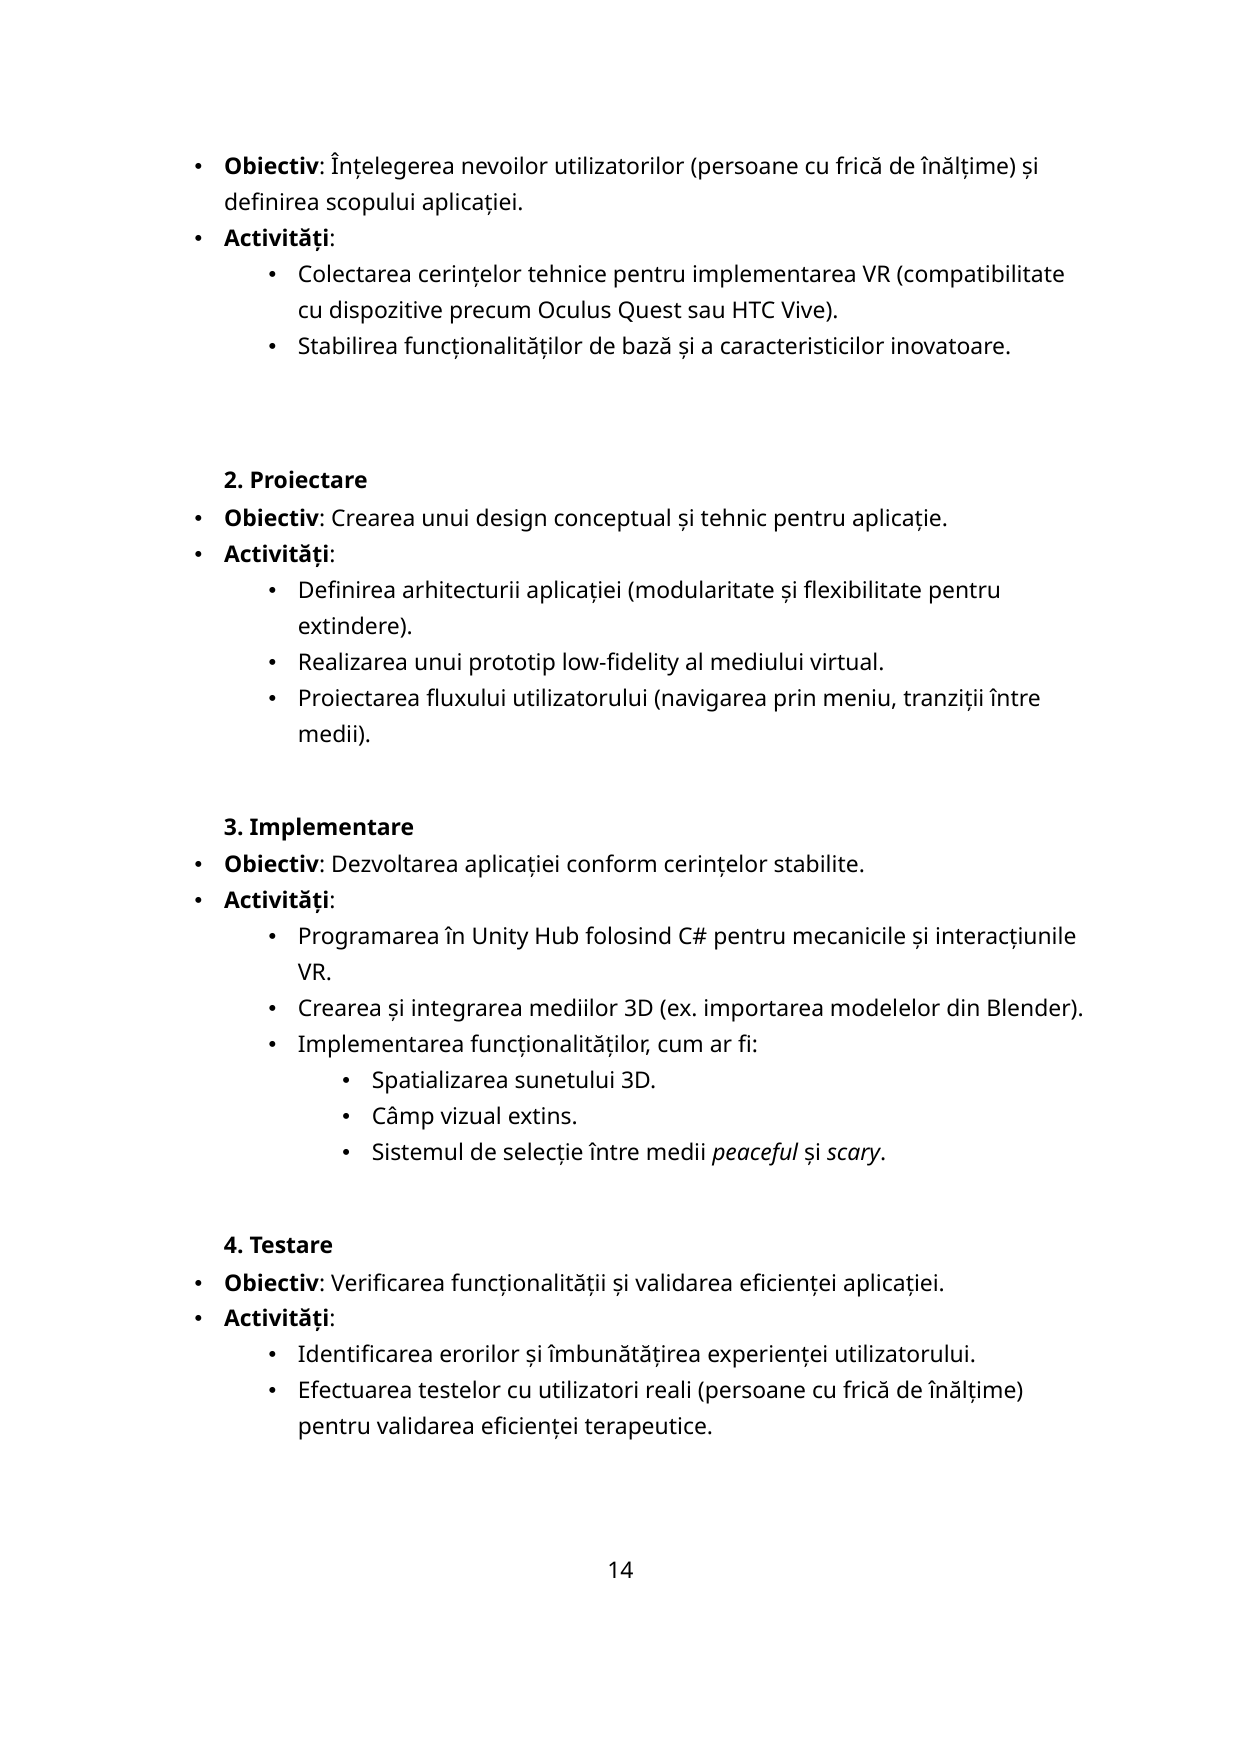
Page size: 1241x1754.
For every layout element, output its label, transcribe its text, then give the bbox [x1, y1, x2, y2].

subtitle 4. Testare [150, 1228, 1090, 1260]
list Activități: [194, 884, 1090, 916]
list Activități: [194, 1302, 1090, 1334]
list Efectuarea testelor cu utilizatori reali (persoane cu frică de înălțime) pentru validarea eficienței terapeutice. [268, 1374, 1090, 1441]
list Câmp vizual extins. [342, 1100, 1090, 1131]
list Sistemul de selecție între medii peaceful și scary. [342, 1136, 1090, 1167]
list Realizarea unui prototip low-fidelity al mediului virtual. [268, 646, 1090, 677]
list Colectarea cerințelor tehnice pentru implementarea VR (compatibilitate cu dispozitive precum Oculus Quest sau HTC Vive). [268, 258, 1090, 325]
list Stabilirea funcționalităților de bază și a caracteristicilor inovatoare. [268, 330, 1090, 361]
list Obiectiv: Înțelegerea nevoilor utilizatorilor (persoane cu frică de înălțime) și definirea scopului aplicației. [194, 150, 1090, 217]
list Obiectiv: Verificarea funcționalității și validarea eficienței aplicației. [194, 1266, 1090, 1298]
subtitle 3. Implementare [150, 811, 1090, 842]
subtitle 2. Proiectare [150, 464, 1090, 496]
list Obiectiv: Dezvoltarea aplicației conform cerințelor stabilite. [194, 848, 1090, 880]
list Implementarea funcționalităților, cum ar fi: [268, 1028, 1090, 1059]
list Obiectiv: Crearea unui design conceptual și tehnic pentru aplicație. [194, 502, 1090, 533]
list Crearea și integrarea mediilor 3D (ex. importarea modelelor din Blender). [268, 992, 1090, 1023]
list Identificarea erorilor și îmbunătățirea experienței utilizatorului. [268, 1338, 1090, 1369]
list Proiectarea fluxului utilizatorului (navigarea prin meniu, tranziții între medii). [268, 682, 1090, 749]
list Programarea în Unity Hub folosind C# pentru mecanicile și interacțiunile VR. [268, 920, 1090, 987]
list Activități: [194, 222, 1090, 253]
list Definirea arhitecturii aplicației (modularitate și flexibilitate pentru extindere). [268, 574, 1090, 641]
list Activități: [194, 538, 1090, 569]
list Spatializarea sunetului 3D. [342, 1064, 1090, 1095]
